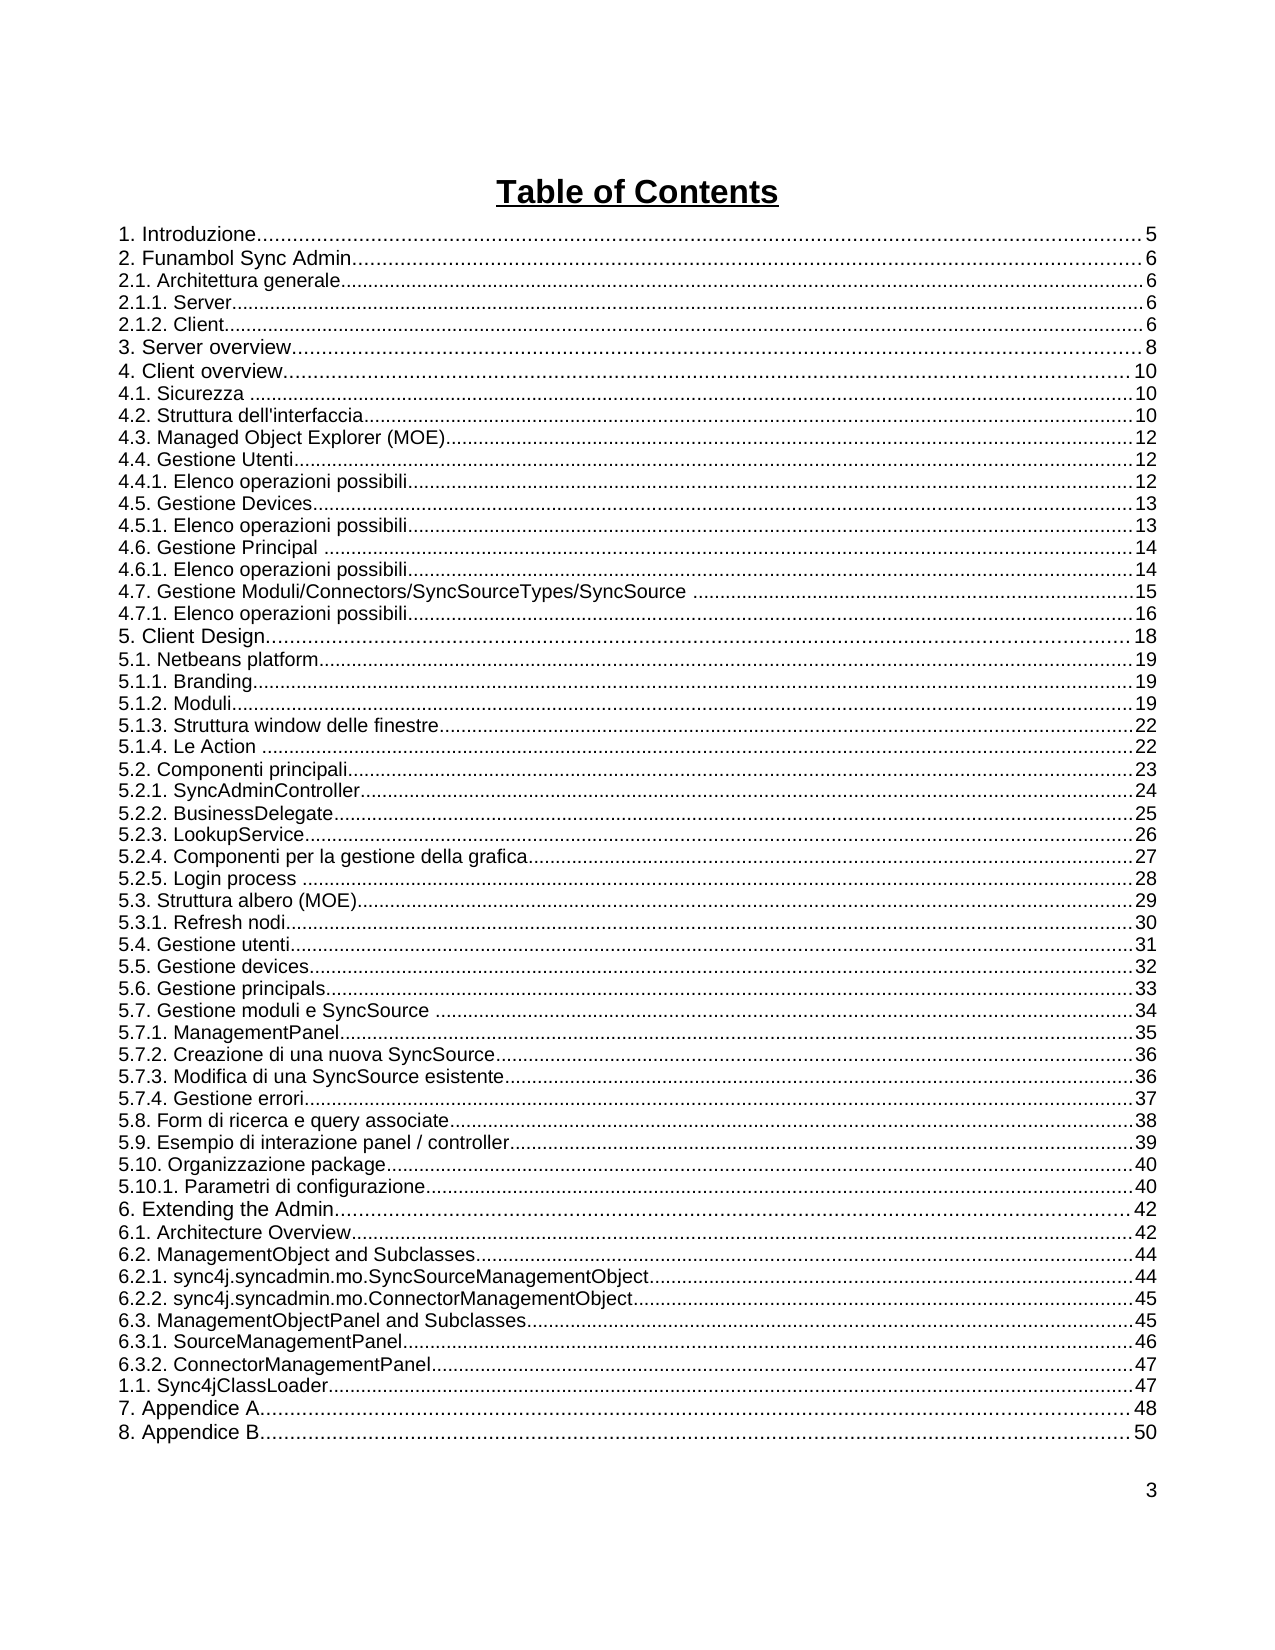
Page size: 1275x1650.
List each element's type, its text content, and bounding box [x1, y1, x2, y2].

text 3. Server overview 8 [118, 336, 1157, 359]
text 6.2.2. sync4j.syncadmin.mo.ConnectorManagementObject 45 [118, 1287, 1157, 1309]
text 4. Client overview 10 [118, 359, 1157, 383]
text 5.7.1. ManagementPanel 35 [118, 1022, 1157, 1044]
text 2. Funambol Sync Admin 6 [118, 246, 1157, 270]
text 8. Appendice B 50 [118, 1420, 1157, 1444]
text 6.2. ManagementObject and Subclasses 44 [118, 1243, 1157, 1265]
text 5.6. Gestione principals 33 [118, 978, 1157, 1000]
text 1.1. Sync4jClassLoader 47 [118, 1375, 1157, 1397]
text 5.2.5. Login process 28 [118, 868, 1157, 890]
text 5.2.3. LookupService 26 [118, 824, 1157, 846]
text 5.3.1. Refresh nodi 30 [118, 912, 1157, 934]
text 5.10. Organizzazione package 40 [118, 1153, 1157, 1176]
text 5.1.2. Moduli 19 [118, 692, 1157, 714]
text 5.2. Componenti principali 23 [118, 758, 1157, 780]
text 5.10.1. Parametri di configurazione 40 [118, 1176, 1157, 1197]
text 5.9. Esempio di interazione panel / controller 39 [118, 1132, 1157, 1153]
text 5.1. Netbeans platform 19 [118, 648, 1157, 670]
text 6.1. Architecture Overview 42 [118, 1221, 1157, 1243]
text 5. Client Design 18 [118, 624, 1157, 648]
text 6. Extending the Admin 42 [118, 1197, 1157, 1221]
text 5.1.4. Le Action 22 [118, 736, 1157, 758]
text 4.1. Sicurezza 10 [118, 383, 1157, 405]
text 5.7.4. Gestione errori 37 [118, 1088, 1157, 1109]
text 5.2.4. Componenti per la gestione della grafica 27 [118, 846, 1157, 868]
text 4.4.1. Elenco operazioni possibili 12 [118, 471, 1157, 493]
text 6.3.2. ConnectorManagementPanel 47 [118, 1353, 1157, 1375]
text 6.3.1. SourceManagementPanel 46 [118, 1331, 1157, 1353]
text 5.2.2. BusinessDelegate 25 [118, 802, 1157, 824]
text 4.3. Managed Object Explorer (MOE) 12 [118, 427, 1157, 449]
text 5.3. Struttura albero (MOE) 29 [118, 890, 1157, 912]
text 2.1.1. Server 6 [118, 292, 1157, 314]
text 4.6. Gestione Principal 14 [118, 537, 1157, 558]
text 5.1.1. Branding 19 [118, 670, 1157, 692]
text 5.7.3. Modifica di una SyncSource esistente 36 [118, 1066, 1157, 1088]
text 4.2. Struttura dell'interfaccia 10 [118, 405, 1157, 427]
text 4.5.1. Elenco operazioni possibili 13 [118, 514, 1157, 537]
text 5.2.1. SyncAdminController 24 [118, 780, 1157, 802]
subtitle Table of Contents [118, 173, 1157, 210]
text 7. Appendice A 48 [118, 1397, 1157, 1420]
text 4.7. Gestione Moduli/Connectors/SyncSourceTypes/SyncSource 15 [118, 581, 1157, 602]
text 5.1.3. Struttura window delle finestre 22 [118, 714, 1157, 736]
text 2.1. Architettura generale 6 [118, 270, 1157, 292]
text 5.7. Gestione moduli e SyncSource 34 [118, 1000, 1157, 1022]
text 6.3. ManagementObjectPanel and Subclasses 45 [118, 1309, 1157, 1331]
text 5.8. Form di ricerca e query associate 38 [118, 1109, 1157, 1132]
text 4.7.1. Elenco operazioni possibili 16 [118, 602, 1157, 624]
text 5.4. Gestione utenti 31 [118, 934, 1157, 956]
text 4.5. Gestione Devices 13 [118, 493, 1157, 514]
text 4.6.1. Elenco operazioni possibili 14 [118, 558, 1157, 581]
text 5.7.2. Creazione di una nuova SyncSource 36 [118, 1044, 1157, 1066]
text 1. Introduzione 5 [118, 223, 1157, 246]
text 5.5. Gestione devices 32 [118, 956, 1157, 978]
text 4.4. Gestione Utenti 12 [118, 449, 1157, 471]
text 6.2.1. sync4j.syncadmin.mo.SyncSourceManagementObject 44 [118, 1265, 1157, 1287]
text 2.1.2. Client 6 [118, 314, 1157, 336]
